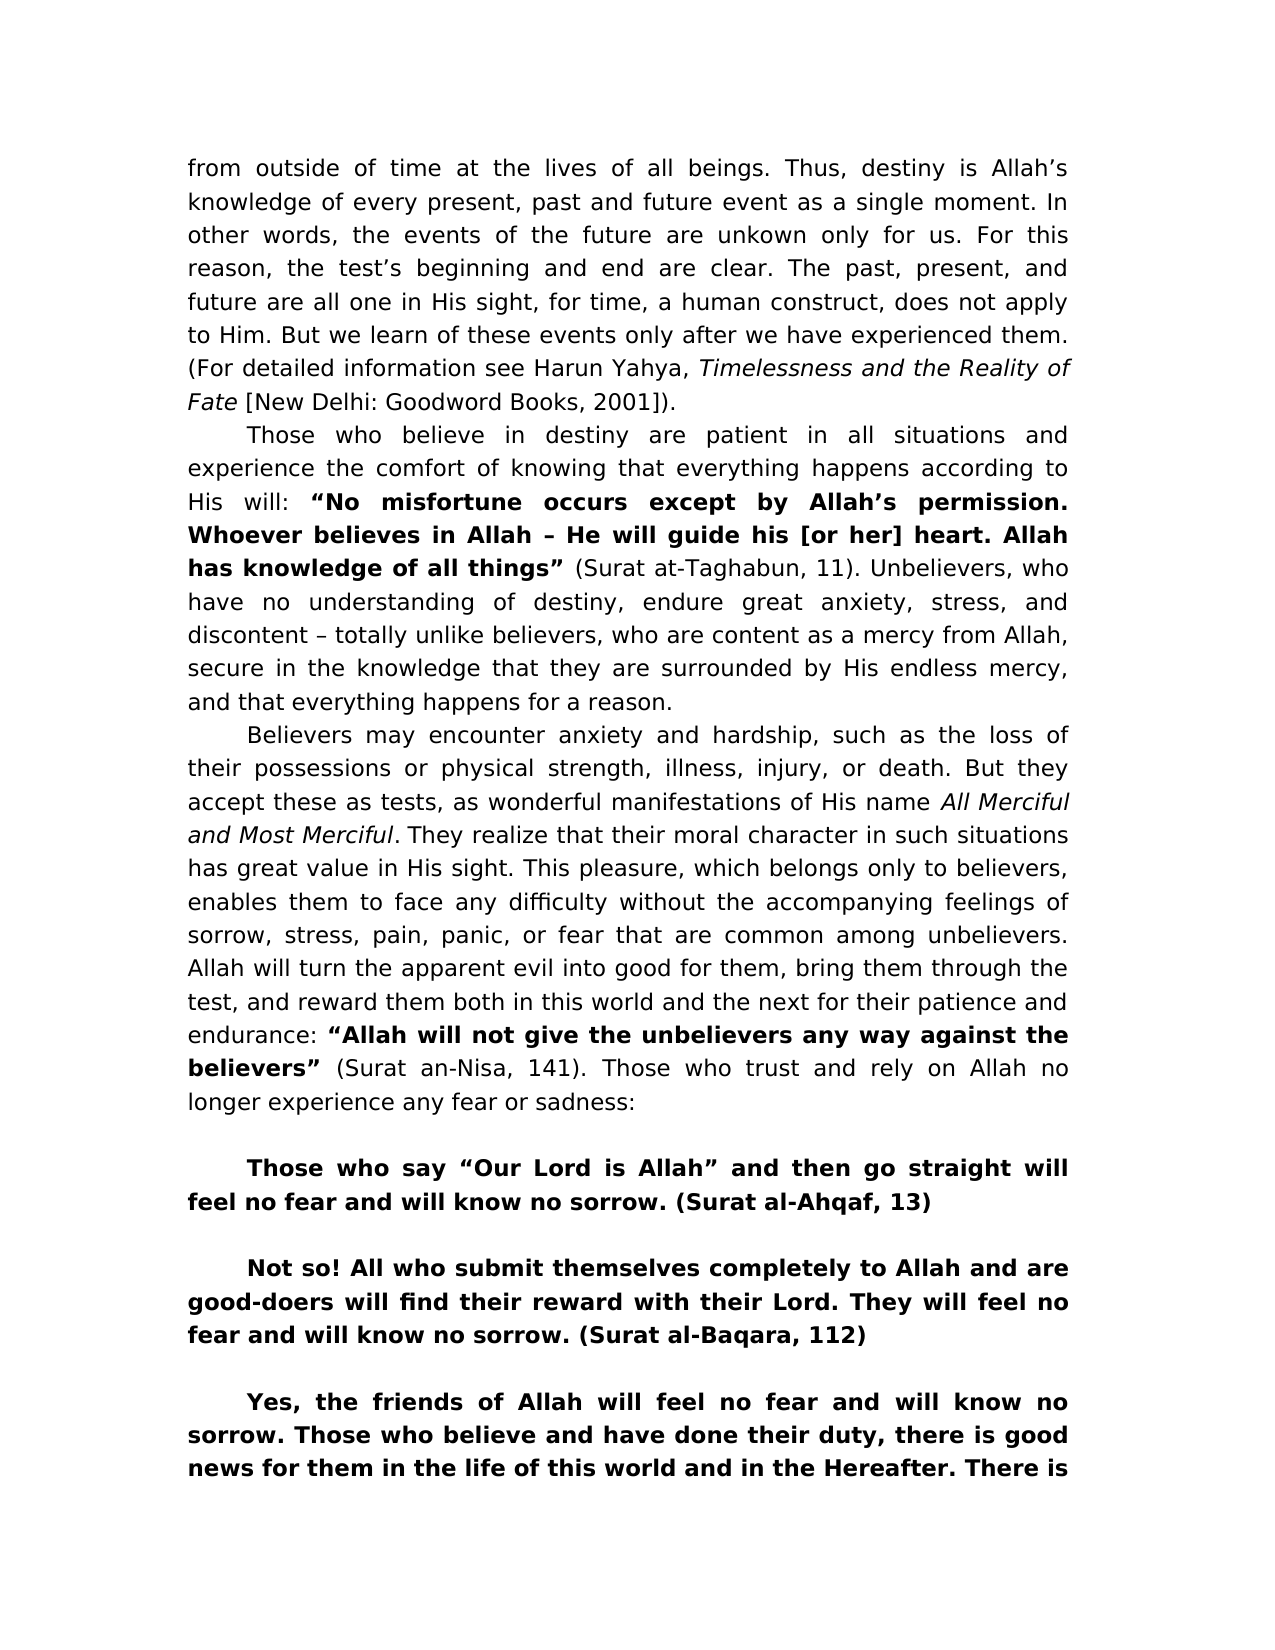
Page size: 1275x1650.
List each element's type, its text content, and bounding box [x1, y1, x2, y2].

text from outside of time at the lives of all beings. Thus, destiny is Allah’s knowledge of every present, past and future event as a single moment. In other words, the events of the future are unkown only for us. For this reason, the test’s beginning and end are clear. The past, present, and future are all one in His sight, for time, a human construct, does not apply to Him. But we learn of these events only after we have experienced them. (For detailed information see Harun Yahya, Timelessness and the Reality of Fate [New Delhi: Goodword Books, 2001]). [187, 150, 1070, 417]
text Not so! All who submit themselves completely to Allah and are good-doers will find their reward with their Lord. They will feel no fear and will know no sorrow. (Surat al-Baqara, 112) [187, 1250, 1070, 1350]
text Yes, the friends of Allah will feel no fear and will know no sorrow. Those who believe and have done their duty, there is good news for them in the life of this world and in the Hereafter. There is [187, 1383, 1070, 1483]
text Those who say “Our Lord is Allah” and then go straight will feel no fear and will know no sorrow. (Surat al-Ahqaf, 13) [187, 1150, 1070, 1217]
text Believers may encounter anxiety and hardship, such as the loss of their possessions or physical strength, illness, injury, or death. But they accept these as tests, as wonderful manifestations of His name All Merciful and Most Merciful. They realize that their moral character in such situations has great value in His sight. This pleasure, which belongs only to believers, enables them to face any difficulty without the accompanying feelings of sorrow, stress, pain, panic, or fear that are common among unbelievers. Allah will turn the apparent evil into good for them, bring them through the test, and reward them both in this world and the next for their patience and endurance: “Allah will not give the unbelievers any way against the believers” (Surat an-Nisa, 141). Those who trust and rely on Allah no longer experience any fear or sadness: [187, 717, 1070, 1117]
text Those who believe in destiny are patient in all situations and experience the comfort of knowing that everything happens according to His will: “No misfortune occurs except by Allah’s permission. Whoever believes in Allah – He will guide his [or her] heart. Allah has knowledge of all things” (Surat at-Taghabun, 11). Unbelievers, who have no understanding of destiny, endure great anxiety, stress, and discontent – totally unlike believers, who are content as a mercy from Allah, secure in the knowledge that they are surrounded by His endless mercy, and that everything happens for a reason. [187, 417, 1070, 717]
